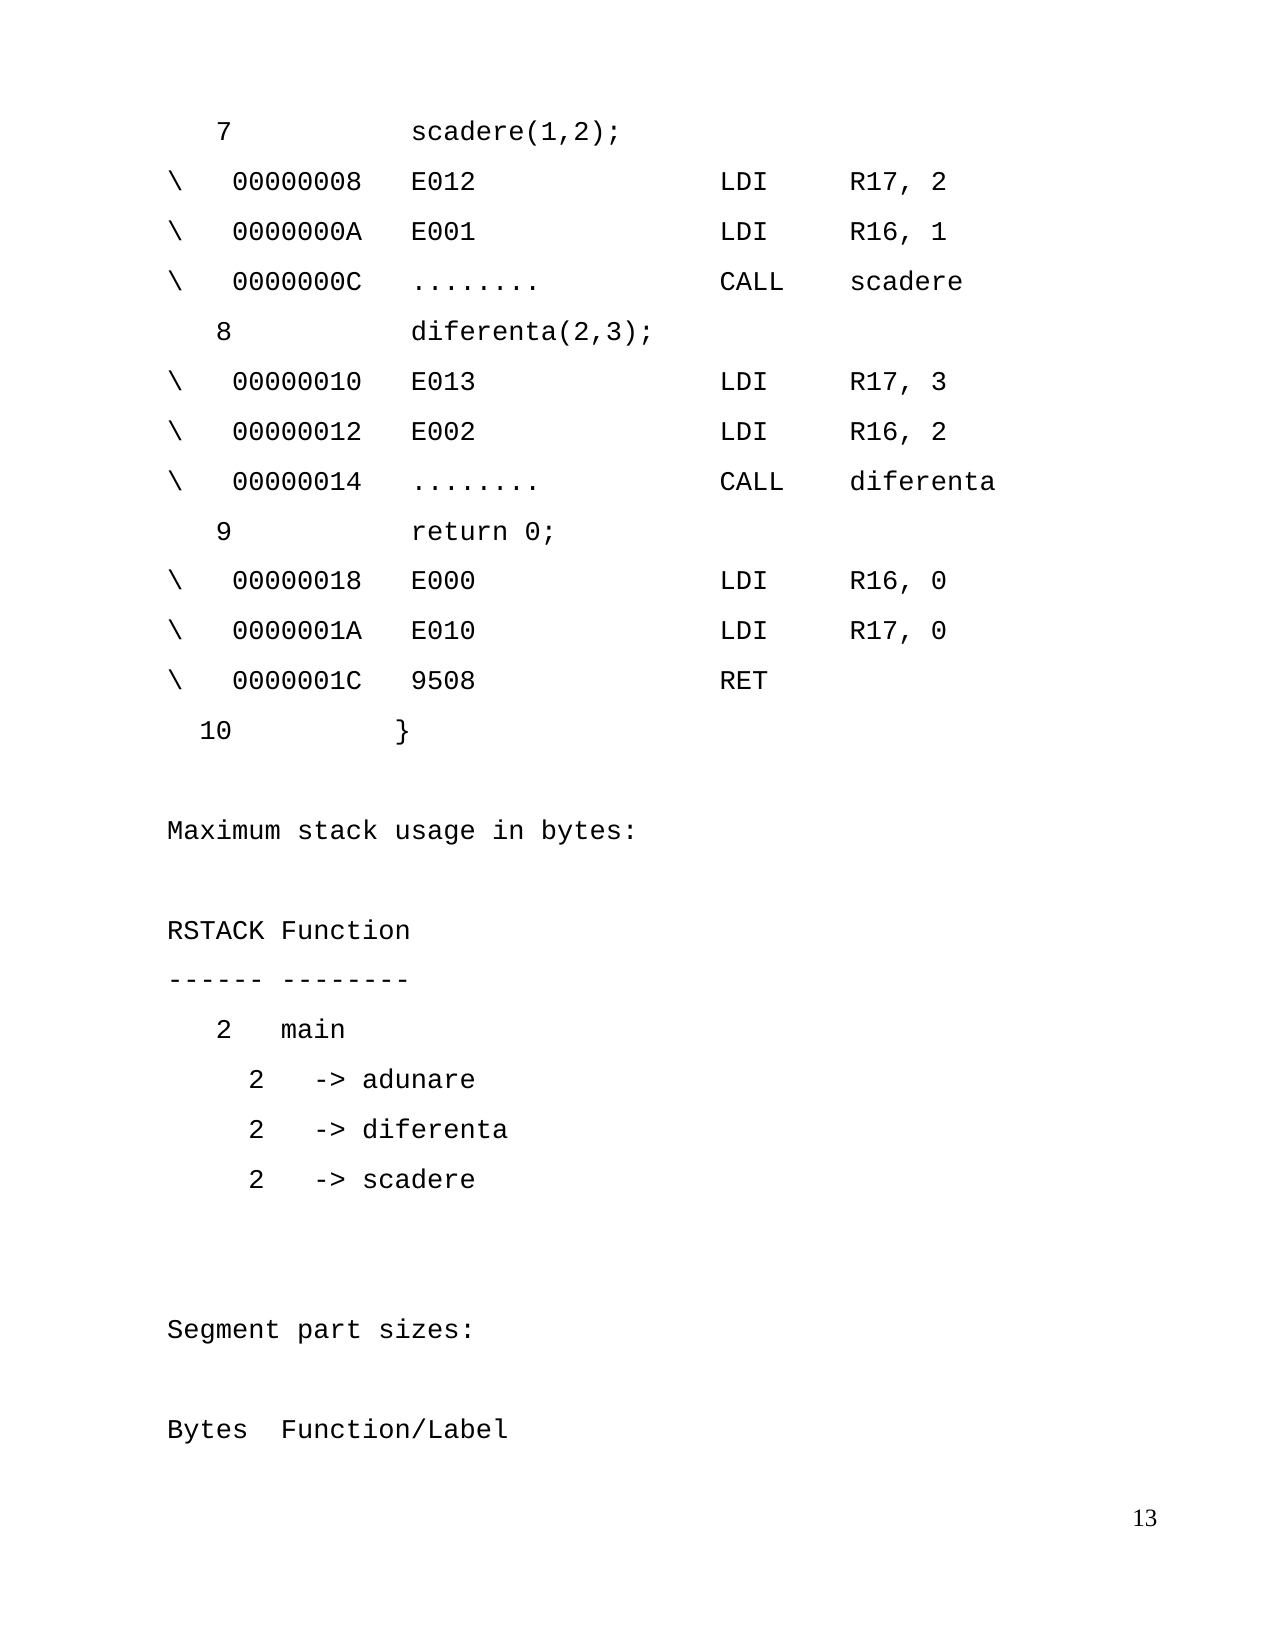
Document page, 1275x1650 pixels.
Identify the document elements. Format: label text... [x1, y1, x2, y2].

text 2 -> adunare [118, 1066, 1157, 1097]
text \ 00000012 E002 LDI R16, 2 [118, 417, 1157, 448]
text 7 scadere(1,2); [118, 118, 1157, 149]
text 2 main [118, 1016, 1157, 1047]
text Segment part sizes: [118, 1316, 1157, 1346]
text 2 -> diferenta [118, 1116, 1157, 1147]
text RSTACK Function [118, 916, 1157, 947]
text \ 0000001C 9508 RET [118, 667, 1157, 698]
text \ 00000018 E000 LDI R16, 0 [118, 567, 1157, 598]
text Bytes Function/Label [118, 1415, 1157, 1446]
text \ 00000014 ........ CALL diferenta [118, 467, 1157, 498]
text \ 0000000A E001 LDI R16, 1 [118, 218, 1157, 249]
text ------ -------- [118, 966, 1157, 997]
text \ 0000001A E010 LDI R17, 0 [118, 617, 1157, 648]
text Maximum stack usage in bytes: [118, 817, 1157, 847]
text \ 00000010 E013 LDI R17, 3 [118, 368, 1157, 398]
text 9 return 0; [118, 517, 1157, 548]
text 2 -> scadere [118, 1166, 1157, 1197]
text 8 diferenta(2,3); [118, 318, 1157, 348]
text \ 0000000C ........ CALL scadere [118, 268, 1157, 298]
text \ 00000008 E012 LDI R17, 2 [118, 168, 1157, 199]
text 10 } [118, 717, 1157, 748]
